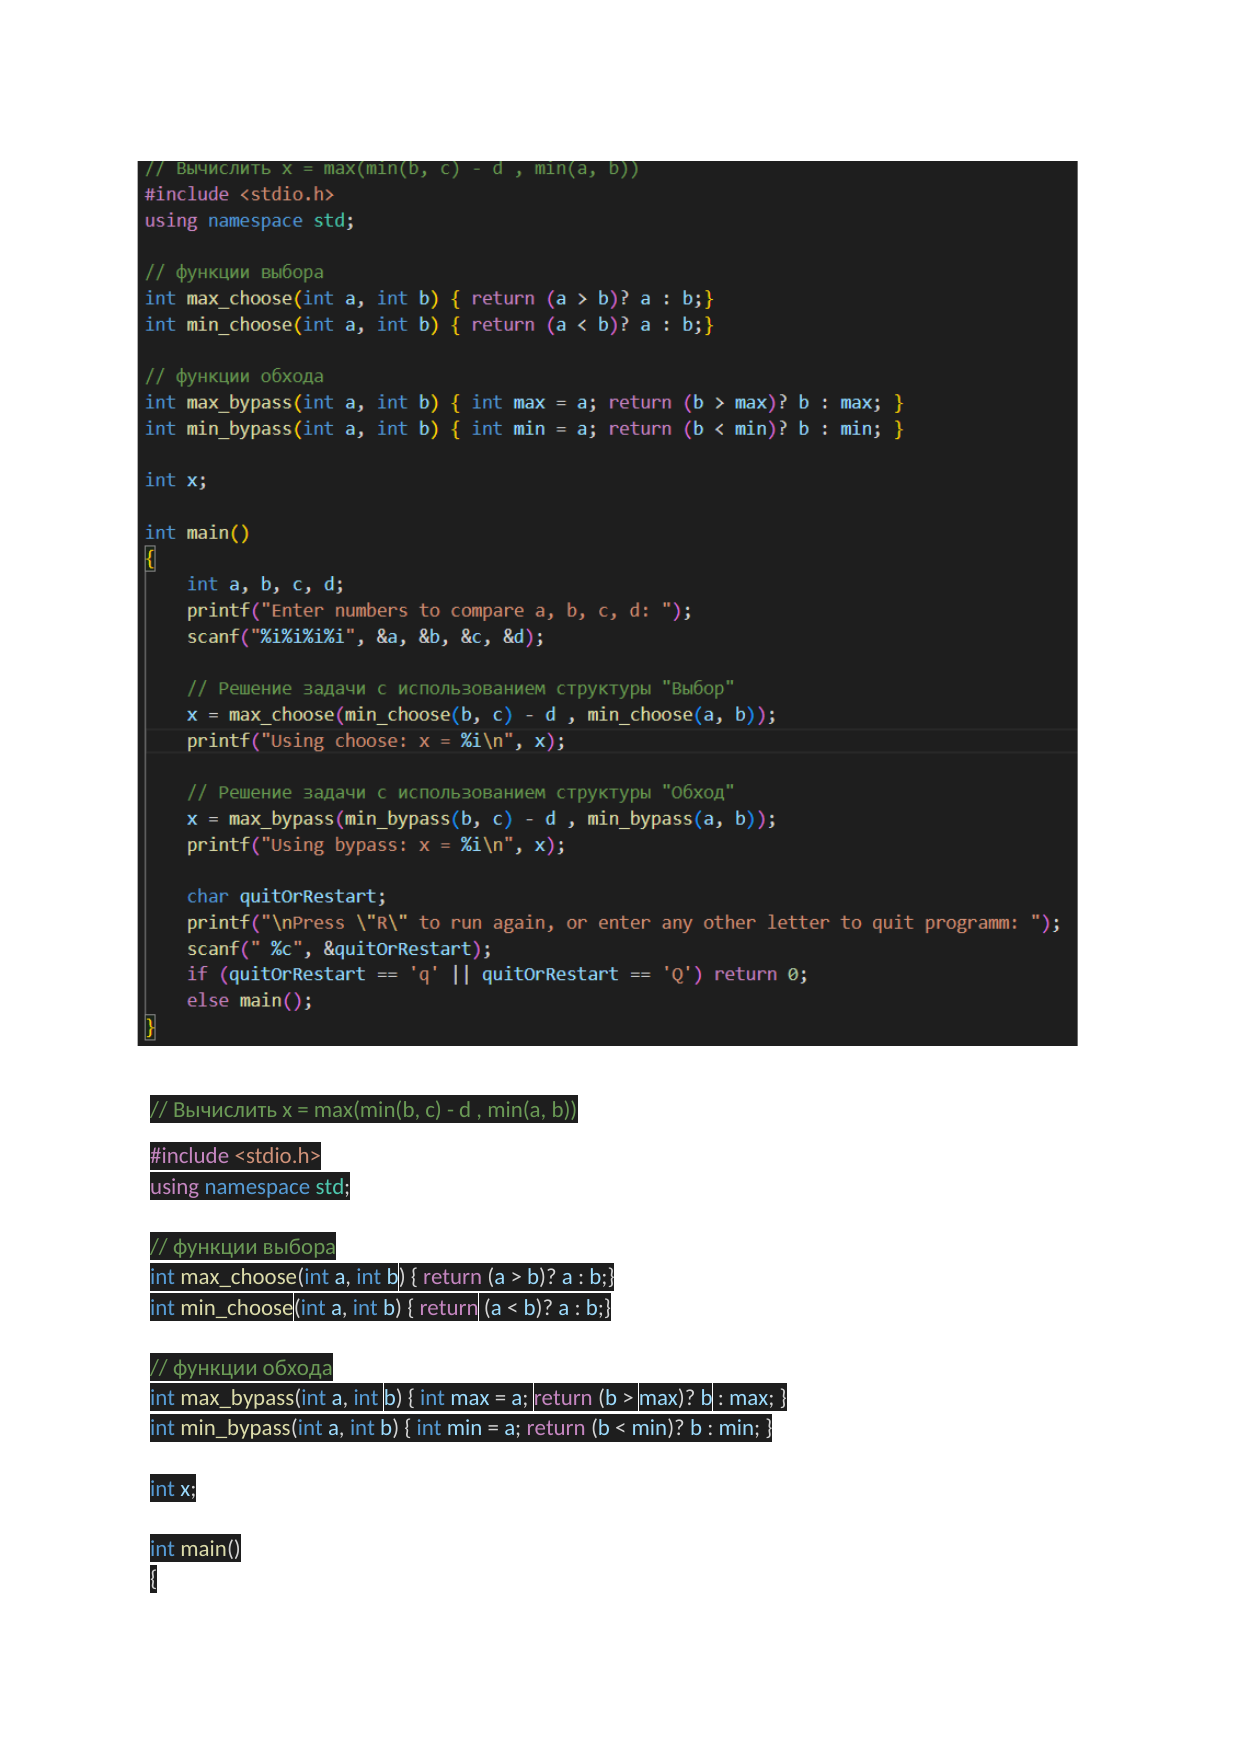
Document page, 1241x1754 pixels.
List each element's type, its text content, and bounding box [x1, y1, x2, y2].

text using namespace std; [150, 1172, 1090, 1200]
text { [150, 1564, 1090, 1593]
text // функции обхода [150, 1353, 1090, 1381]
text int max_choose(int a, int b) { return (a > b)? a : b;} [150, 1262, 1090, 1291]
text // Вычислить x = max(min(b, c) - d , min(a, b)) [150, 1095, 1090, 1123]
text // функции выбора [150, 1232, 1090, 1260]
text int x; [150, 1474, 1090, 1502]
text int max_bypass(int a, int b) { int max = a; return (b > max)? b : max; } [150, 1383, 1090, 1411]
text int min_bypass(int a, int b) { int min = a; return (b < min)? b : min; } [150, 1413, 1090, 1442]
text int min_choose(int a, int b) { return (a < b)? a : b;} [150, 1293, 1090, 1321]
text #include <stdio.h> [150, 1142, 1090, 1170]
text int main() [150, 1534, 1090, 1562]
picture [137, 161, 1078, 1046]
